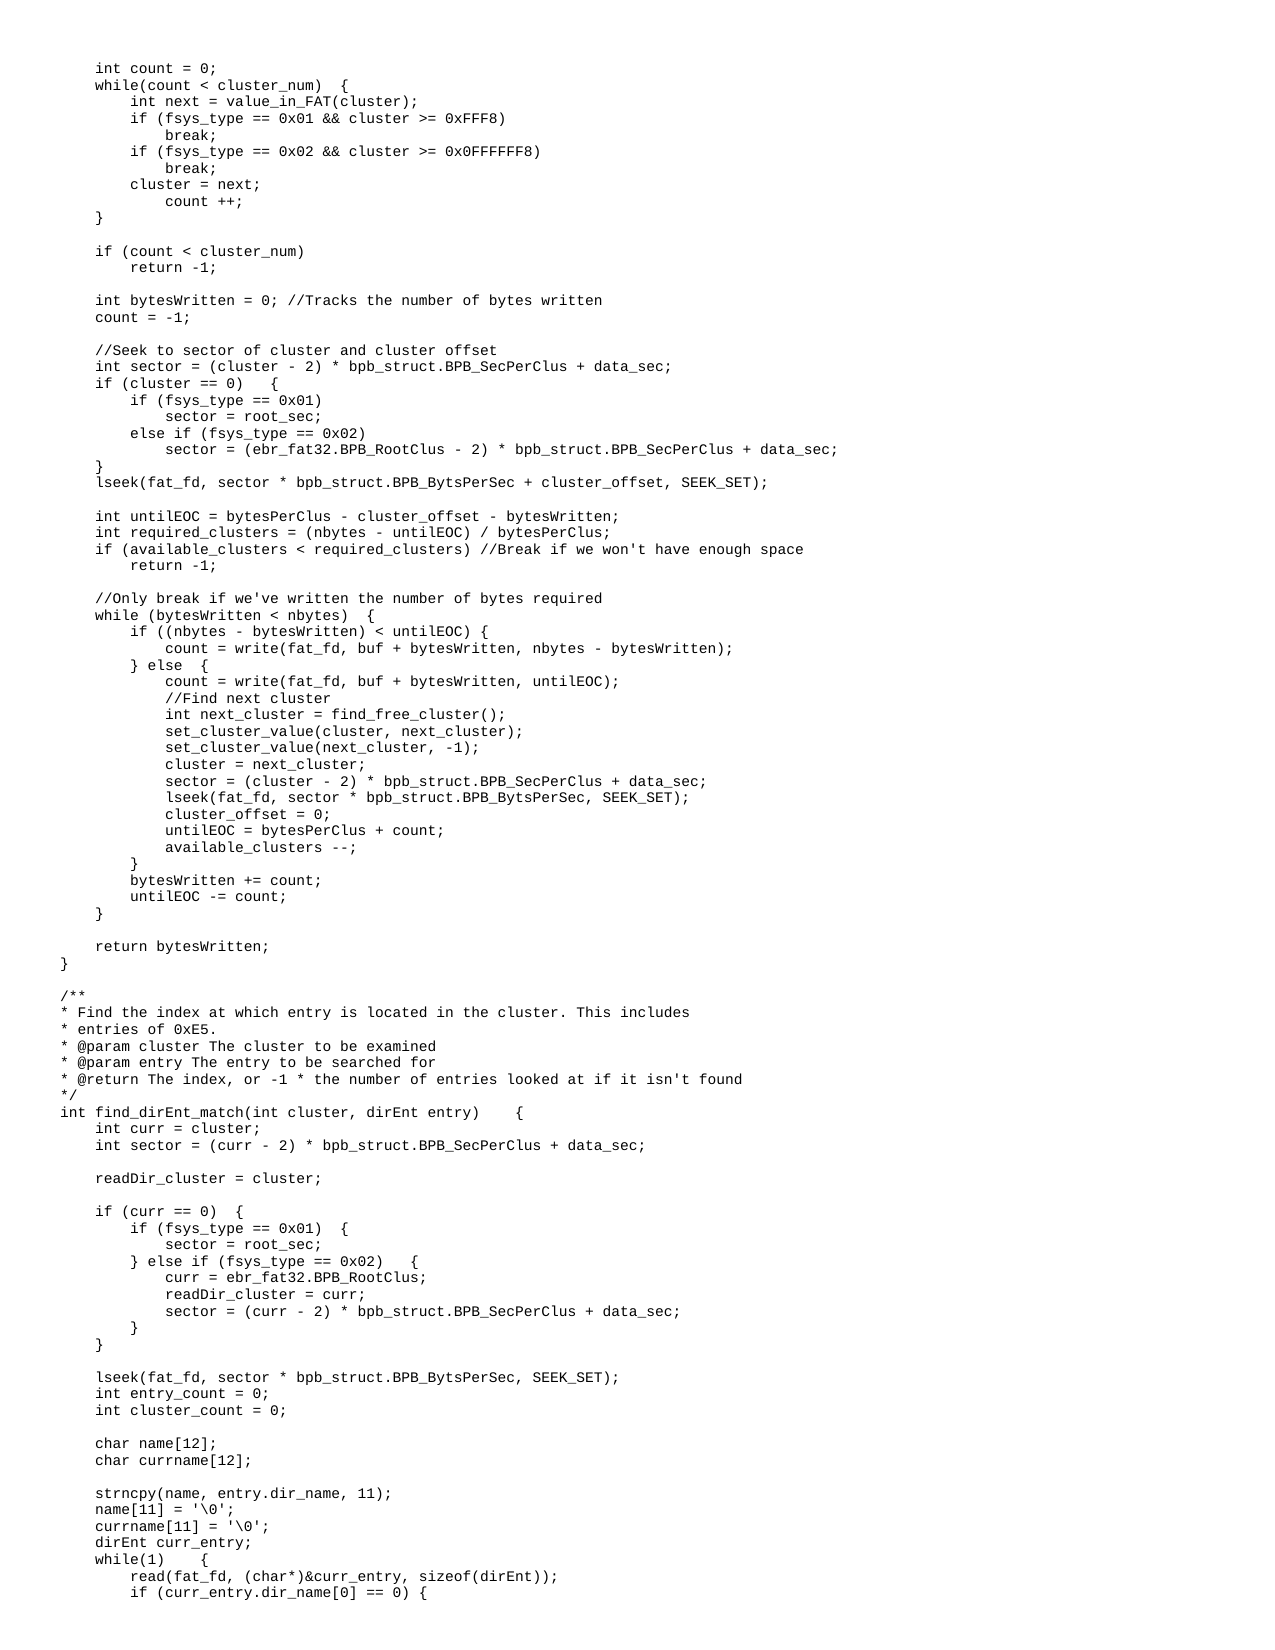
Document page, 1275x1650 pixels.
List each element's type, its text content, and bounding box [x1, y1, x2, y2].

text cluster = next; [60, 177, 1215, 194]
text } [60, 211, 1215, 227]
text lseek(fat_fd, sector * bpb_struct.BPB_BytsPerSec, SEEK_SET); [60, 790, 1215, 807]
text * @return The index, or -1 * the number of entries looked at if it isn't found [60, 1072, 1215, 1088]
text if (fsys_type == 0x01) { [60, 1221, 1215, 1237]
text lseek(fat_fd, sector * bpb_struct.BPB_BytsPerSec, SEEK_SET); [60, 1370, 1215, 1387]
text while (bytesWritten < nbytes) { [60, 608, 1215, 625]
text name[11] = '\0'; [60, 1502, 1215, 1519]
text //Seek to sector of cluster and cluster offset [60, 343, 1215, 360]
text * @param cluster The cluster to be examined [60, 1039, 1215, 1055]
text read(fat_fd, (char*)&curr_entry, sizeof(dirEnt)); [60, 1569, 1215, 1585]
text count ++; [60, 194, 1215, 211]
text } [60, 459, 1215, 476]
text } [60, 906, 1215, 923]
text set_cluster_value(next_cluster, -1); [60, 741, 1215, 757]
text int entry_count = 0; [60, 1387, 1215, 1403]
text lseek(fat_fd, sector * bpb_struct.BPB_BytsPerSec + cluster_offset, SEEK_SET); [60, 476, 1215, 492]
text readDir_cluster = cluster; [60, 1171, 1215, 1188]
text untilEOC = bytesPerClus + count; [60, 823, 1215, 840]
text } else if (fsys_type == 0x02) { [60, 1254, 1215, 1271]
text count = write(fat_fd, buf + bytesWritten, untilEOC); [60, 674, 1215, 691]
text sector = (cluster - 2) * bpb_struct.BPB_SecPerClus + data_sec; [60, 774, 1215, 790]
text * @param entry The entry to be searched for [60, 1055, 1215, 1072]
text } [60, 857, 1215, 873]
text */ [60, 1088, 1215, 1105]
text int count = 0; [60, 62, 1215, 78]
text if (count < cluster_num) [60, 244, 1215, 260]
text int curr = cluster; [60, 1122, 1215, 1138]
text if (fsys_type == 0x01) [60, 393, 1215, 409]
text return -1; [60, 558, 1215, 575]
text if (curr == 0) { [60, 1204, 1215, 1221]
text int required_clusters = (nbytes - untilEOC) / bytesPerClus; [60, 525, 1215, 542]
text } [60, 1337, 1215, 1353]
text break; [60, 128, 1215, 144]
text } else { [60, 658, 1215, 674]
text return -1; [60, 260, 1215, 277]
text } [60, 956, 1215, 972]
text cluster = next_cluster; [60, 757, 1215, 774]
text if (fsys_type == 0x01 && cluster >= 0xFFF8) [60, 111, 1215, 128]
text sector = (ebr_fat32.BPB_RootClus - 2) * bpb_struct.BPB_SecPerClus + data_sec; [60, 442, 1215, 459]
text if (cluster == 0) { [60, 376, 1215, 393]
text cluster_offset = 0; [60, 807, 1215, 823]
text if ((nbytes - bytesWritten) < untilEOC) { [60, 625, 1215, 641]
text int sector = (curr - 2) * bpb_struct.BPB_SecPerClus + data_sec; [60, 1138, 1215, 1155]
text bytesWritten += count; [60, 873, 1215, 890]
text int bytesWritten = 0; //Tracks the number of bytes written [60, 293, 1215, 310]
text int next = value_in_FAT(cluster); [60, 95, 1215, 111]
text while(count < cluster_num) { [60, 78, 1215, 95]
text if (fsys_type == 0x02 && cluster >= 0x0FFFFFF8) [60, 144, 1215, 161]
text while(1) { [60, 1552, 1215, 1569]
text dirEnt curr_entry; [60, 1536, 1215, 1552]
text sector = root_sec; [60, 409, 1215, 426]
text currname[11] = '\0'; [60, 1519, 1215, 1536]
text sector = root_sec; [60, 1237, 1215, 1254]
text } [60, 1320, 1215, 1337]
text int untilEOC = bytesPerClus - cluster_offset - bytesWritten; [60, 509, 1215, 525]
text //Find next cluster [60, 691, 1215, 707]
text set_cluster_value(cluster, next_cluster); [60, 724, 1215, 741]
text untilEOC -= count; [60, 890, 1215, 906]
text readDir_cluster = curr; [60, 1287, 1215, 1304]
text int next_cluster = find_free_cluster(); [60, 707, 1215, 724]
text break; [60, 161, 1215, 177]
text * entries of 0xE5. [60, 1022, 1215, 1039]
text int sector = (cluster - 2) * bpb_struct.BPB_SecPerClus + data_sec; [60, 360, 1215, 376]
text count = -1; [60, 310, 1215, 327]
text sector = (curr - 2) * bpb_struct.BPB_SecPerClus + data_sec; [60, 1304, 1215, 1320]
text * Find the index at which entry is located in the cluster. This includes [60, 1006, 1215, 1022]
text if (available_clusters < required_clusters) //Break if we won't have enough space [60, 542, 1215, 558]
text char name[12]; [60, 1436, 1215, 1453]
text //Only break if we've written the number of bytes required [60, 592, 1215, 608]
text available_clusters --; [60, 840, 1215, 857]
text int find_dirEnt_match(int cluster, dirEnt entry) { [60, 1105, 1215, 1122]
text else if (fsys_type == 0x02) [60, 426, 1215, 442]
text strncpy(name, entry.dir_name, 11); [60, 1486, 1215, 1502]
text count = write(fat_fd, buf + bytesWritten, nbytes - bytesWritten); [60, 641, 1215, 658]
text int cluster_count = 0; [60, 1403, 1215, 1420]
text if (curr_entry.dir_name[0] == 0) { [60, 1585, 1215, 1602]
text curr = ebr_fat32.BPB_RootClus; [60, 1271, 1215, 1287]
text char currname[12]; [60, 1453, 1215, 1469]
text /** [60, 989, 1215, 1006]
text return bytesWritten; [60, 939, 1215, 956]
